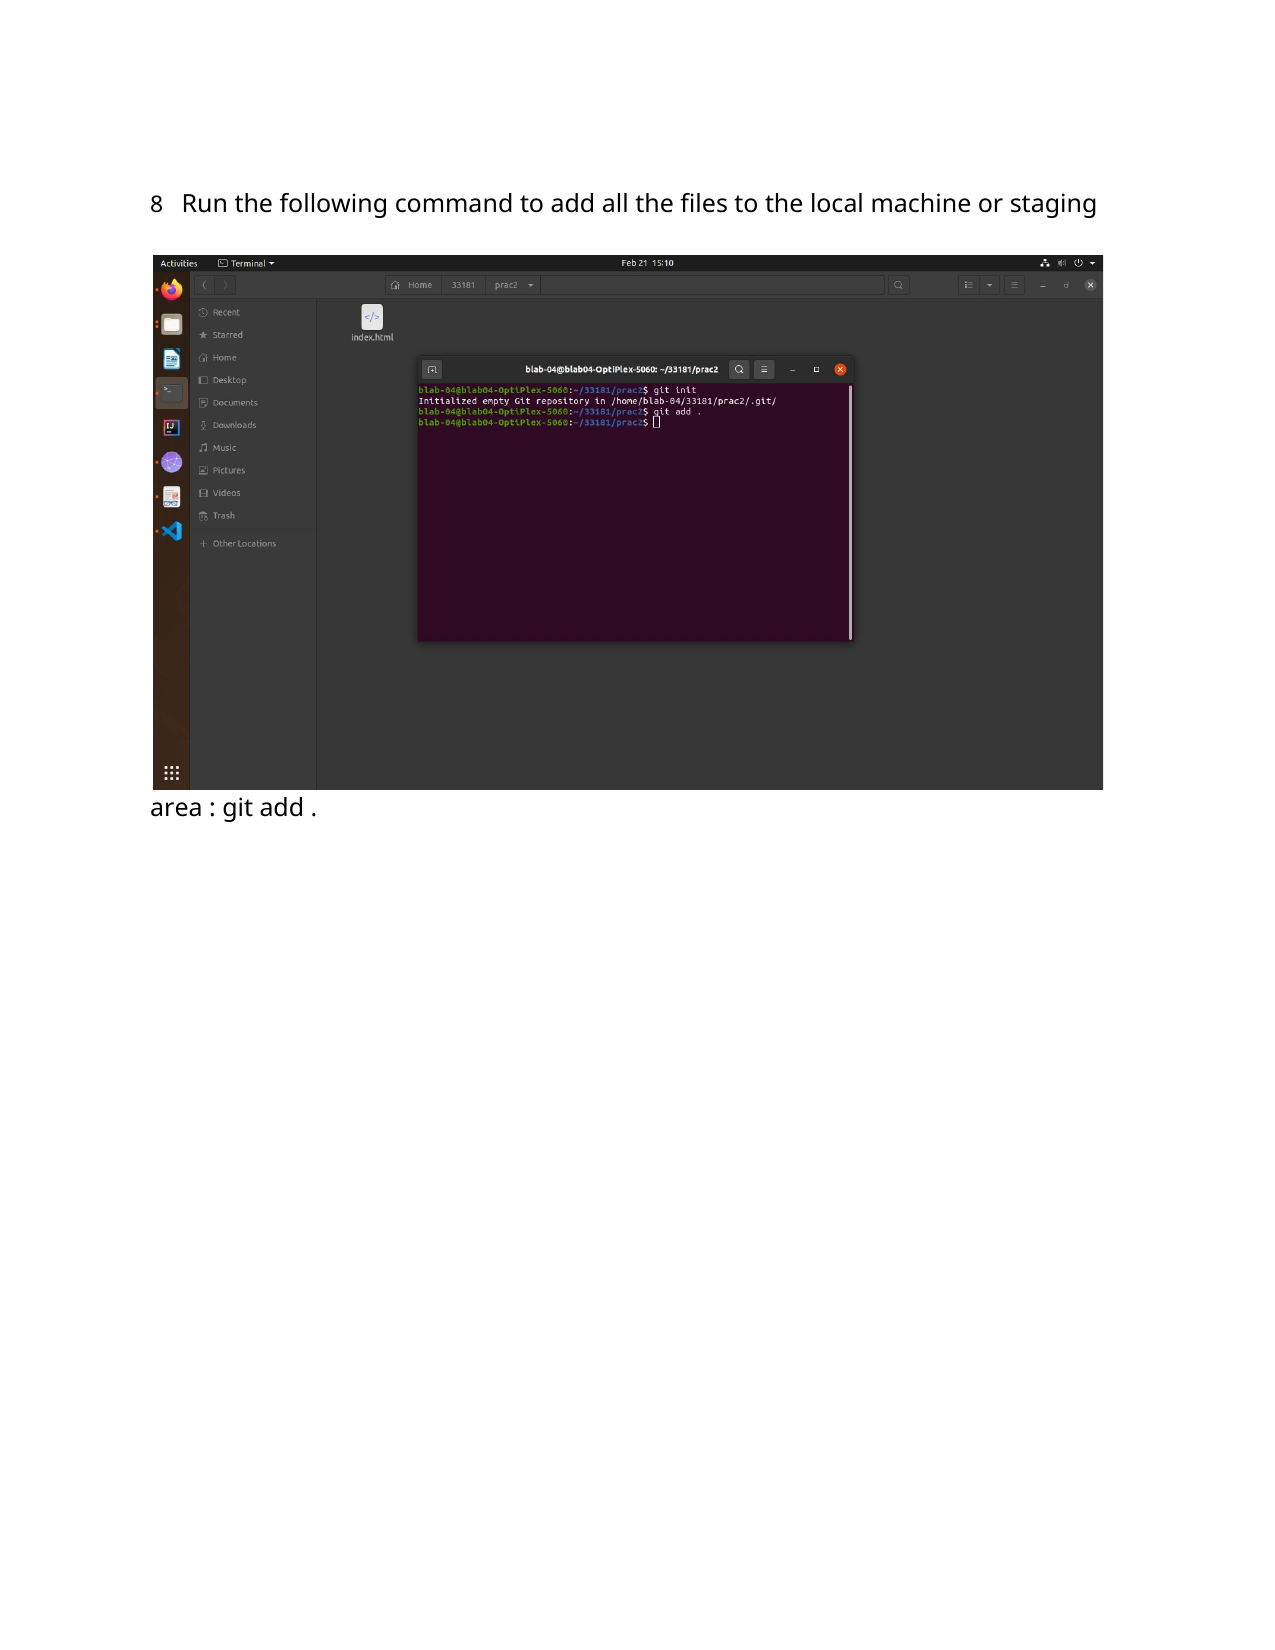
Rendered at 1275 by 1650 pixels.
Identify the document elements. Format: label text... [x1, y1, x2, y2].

list Run the following command to add all the files to the local machine or staging area : git add . [150, 186, 1098, 824]
